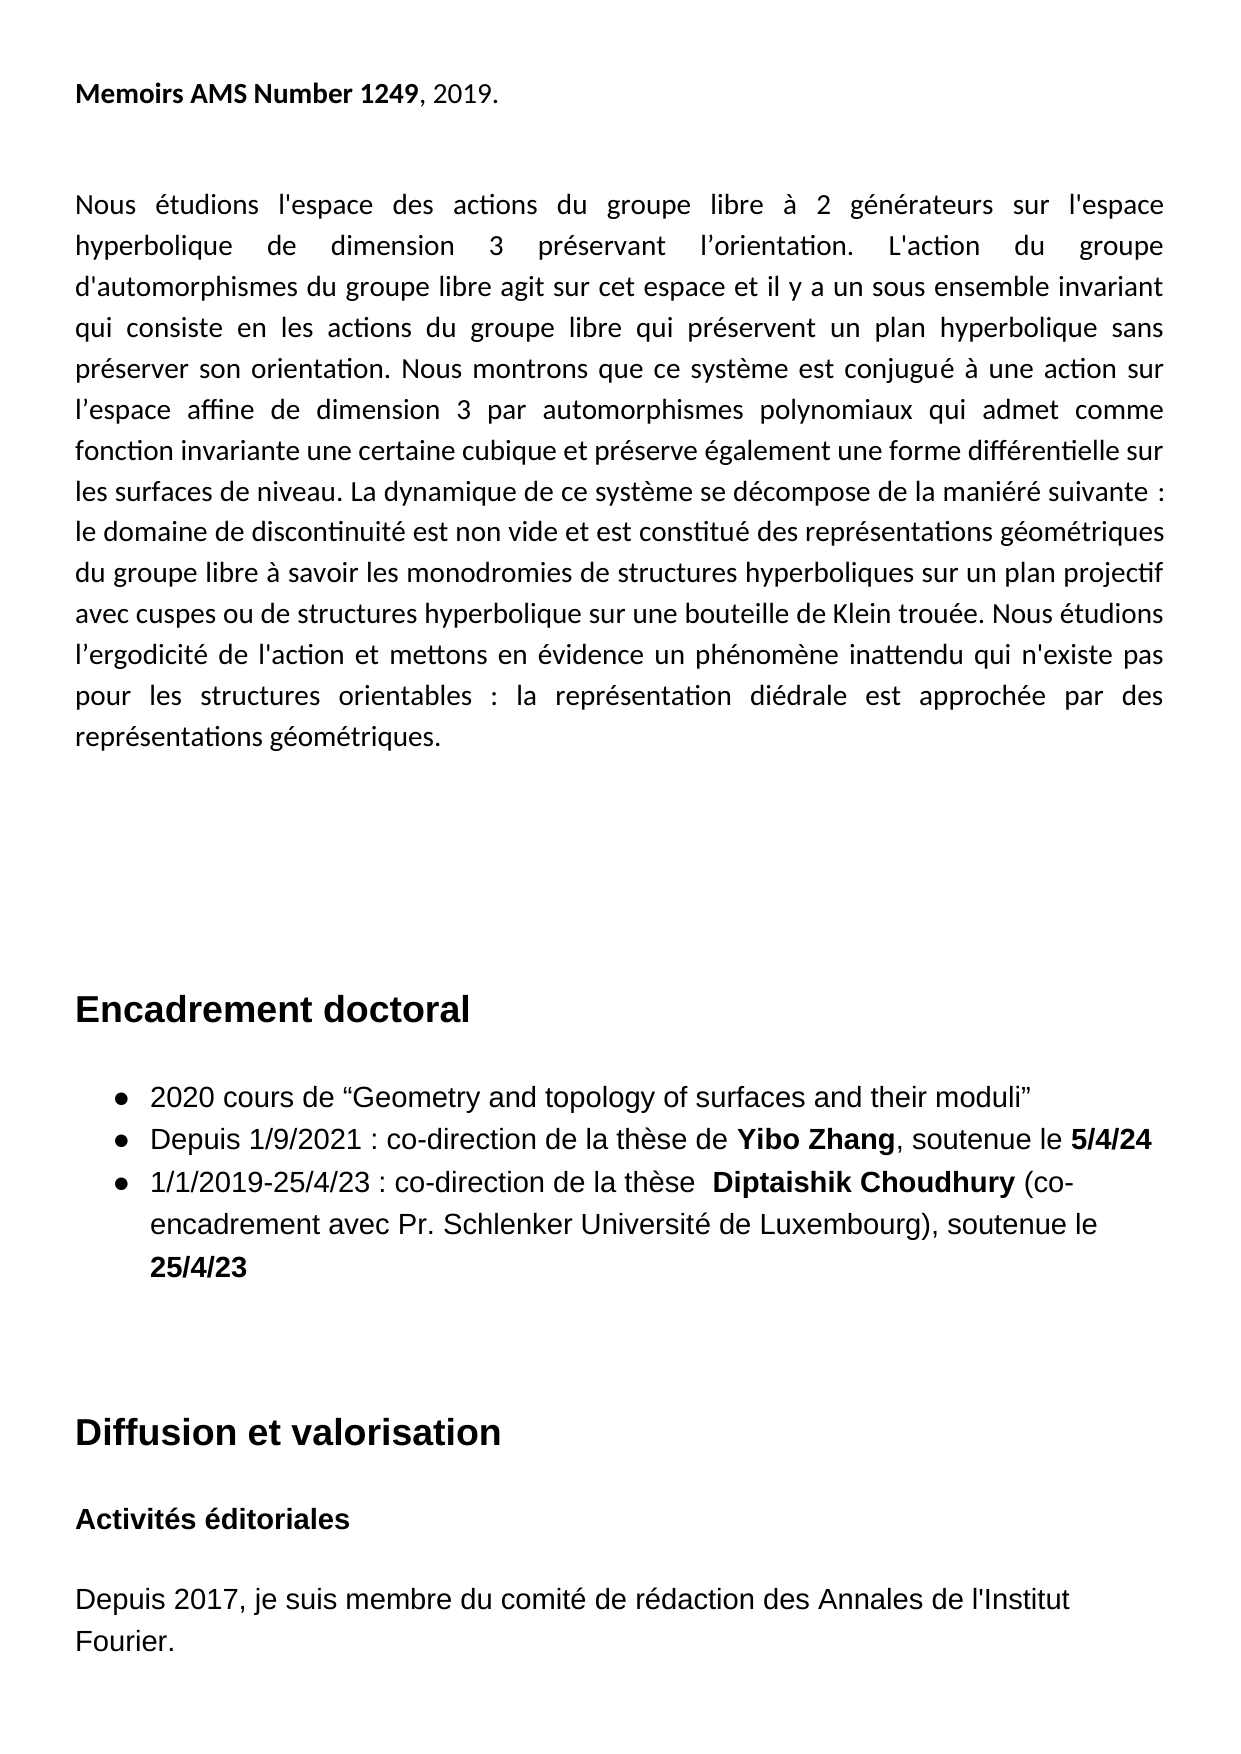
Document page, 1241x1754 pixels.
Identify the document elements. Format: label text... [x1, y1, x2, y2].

list 2020 cours de “Geometry and topology of surfaces and their moduli” [112, 1080, 1165, 1113]
text Memoirs AMS Number 1249, 2019. [75, 75, 1165, 111]
list Depuis 1/9/2021 : co-direction de la thèse de Yibo Zhang, soutenue le 5/4/24 [112, 1122, 1165, 1156]
list 1/1/2019-25/4/23 : co-direction de la thèse Diptaishik Choudhury (co-encadrement avec Pr. Schlenker Université de Luxembourg), soutenue le 25/4/23 [112, 1165, 1165, 1283]
text Depuis 2017, je suis membre du comité de rédaction des Annales de l'Institut Fourier. [75, 1582, 1165, 1658]
text Diffusion et valorisation [75, 1410, 1165, 1453]
text Nous étudions l'espace des actions du groupe libre à 2 générateurs sur l'espace hyperbolique de dimension 3 préservant l’orientation. L'action du groupe d'automorphismes du groupe libre agit sur cet espace et il y a un sous ensemble invariant qui consiste en les actions du groupe libre qui préservent un plan hyperbolique sans préserver son orientation. Nous montrons que ce système est conjugué à une action sur l’espace affine de dimension 3 par automorphismes polynomiaux qui admet comme fonction invariante une certaine cubique et préserve également une forme différentielle sur les surfaces de niveau. La dynamique de ce système se décompose de la maniéré suivante : le domaine de discontinuité est non vide et est constitué des représentations géométriques du groupe libre à savoir les monodromies de structures hyperboliques sur un plan projectif avec cuspes ou de structures hyperbolique sur une bouteille de Klein trouée. Nous étudions l’ergodicité de l'action et mettons en évidence un phénomène inattendu qui n'existe pas pour les structures orientables : la représentation diédrale est approchée par des représentations géométriques. [75, 186, 1165, 754]
text Encadrement doctoral [75, 987, 1165, 1031]
text Activités éditoriales [75, 1502, 1165, 1535]
